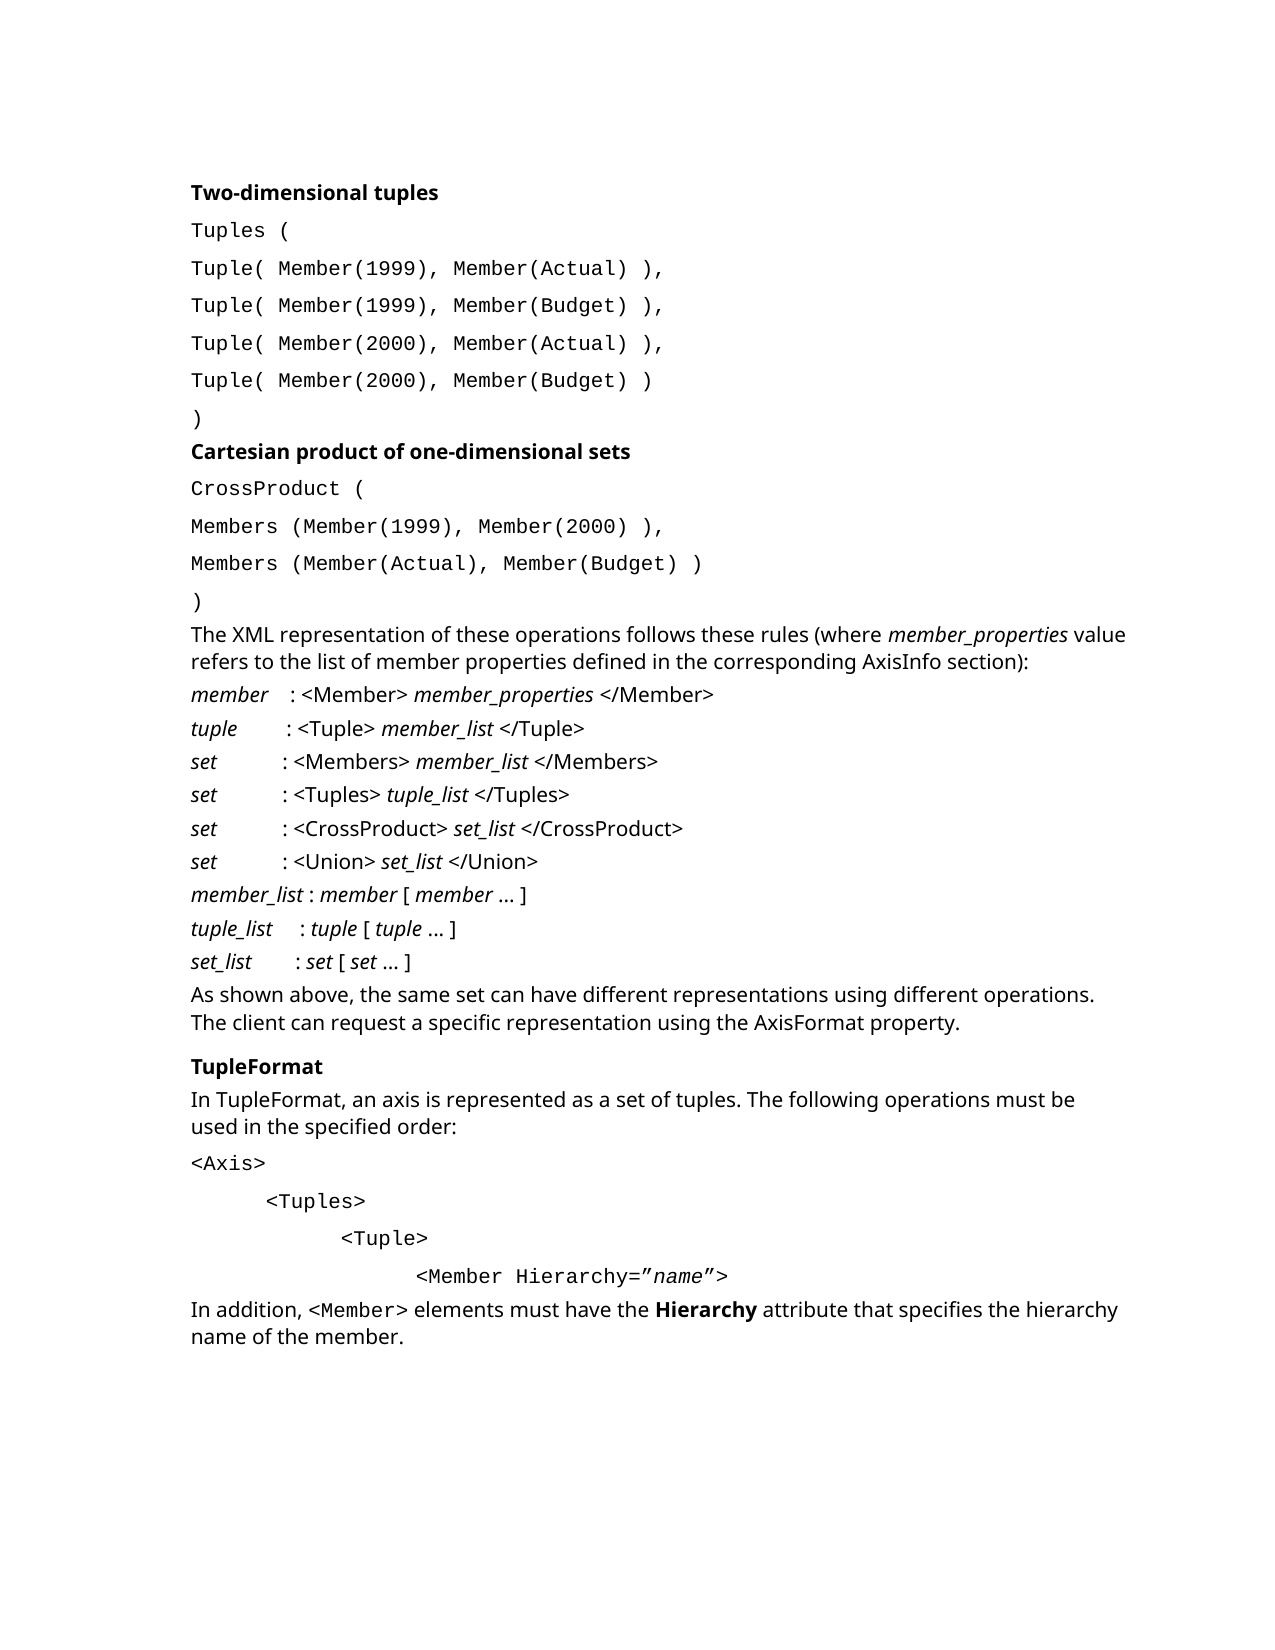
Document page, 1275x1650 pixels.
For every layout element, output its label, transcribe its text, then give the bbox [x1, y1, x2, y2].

text <Tuples> [191, 1183, 1128, 1214]
text CrossProduct ( [191, 471, 1128, 502]
text <Tuple> [191, 1221, 1128, 1252]
text In TupleFormat, an axis is represented as a set of tuples. The following operations must be used in the specified order: [191, 1085, 1128, 1139]
text Members (Member(1999), Member(2000) ), [191, 508, 1128, 539]
text set : <Union> set_list </Union> [191, 848, 1128, 875]
text <Axis> [191, 1146, 1128, 1177]
text Tuple( Member(2000), Member(Actual) ), [191, 325, 1128, 356]
text member_list : member [ member ... ] [191, 881, 1128, 908]
text tuple_list : tuple [ tuple ... ] [191, 914, 1128, 942]
text set : <Tuples> tuple_list </Tuples> [191, 781, 1128, 808]
text <Member Hierarchy=”name”> [191, 1258, 1128, 1289]
text The XML representation of these operations follows these rules (where member_properties value refers to the list of member properties defined in the corresponding AxisInfo section): [191, 621, 1128, 675]
text ) [191, 583, 1128, 614]
text Tuple( Member(2000), Member(Budget) ) [191, 362, 1128, 394]
text Tuple( Member(1999), Member(Budget) ), [191, 287, 1128, 319]
text set : <CrossProduct> set_list </CrossProduct> [191, 814, 1128, 842]
text Members (Member(Actual), Member(Budget) ) [191, 546, 1128, 577]
text member : <Member> member_properties </Member> [191, 681, 1128, 708]
text Two-dimensional tuples [191, 179, 1128, 206]
text Tuples ( [191, 212, 1128, 244]
text In addition, <Member> elements must have the Hierarchy attribute that specifies the hierarchy name of the member. [191, 1296, 1128, 1350]
text As shown above, the same set can have different representations using different operations. The client can request a specific representation using the AxisFormat property. [191, 981, 1128, 1035]
text Cartesian product of one-dimensional sets [191, 437, 1128, 464]
subtitle TupleFormat [191, 1054, 1128, 1079]
text set_list : set [ set ... ] [191, 948, 1128, 975]
text set : <Members> member_list </Members> [191, 748, 1128, 775]
text tuple : <Tuple> member_list </Tuple> [191, 714, 1128, 742]
text ) [191, 400, 1128, 431]
text Tuple( Member(1999), Member(Actual) ), [191, 250, 1128, 281]
